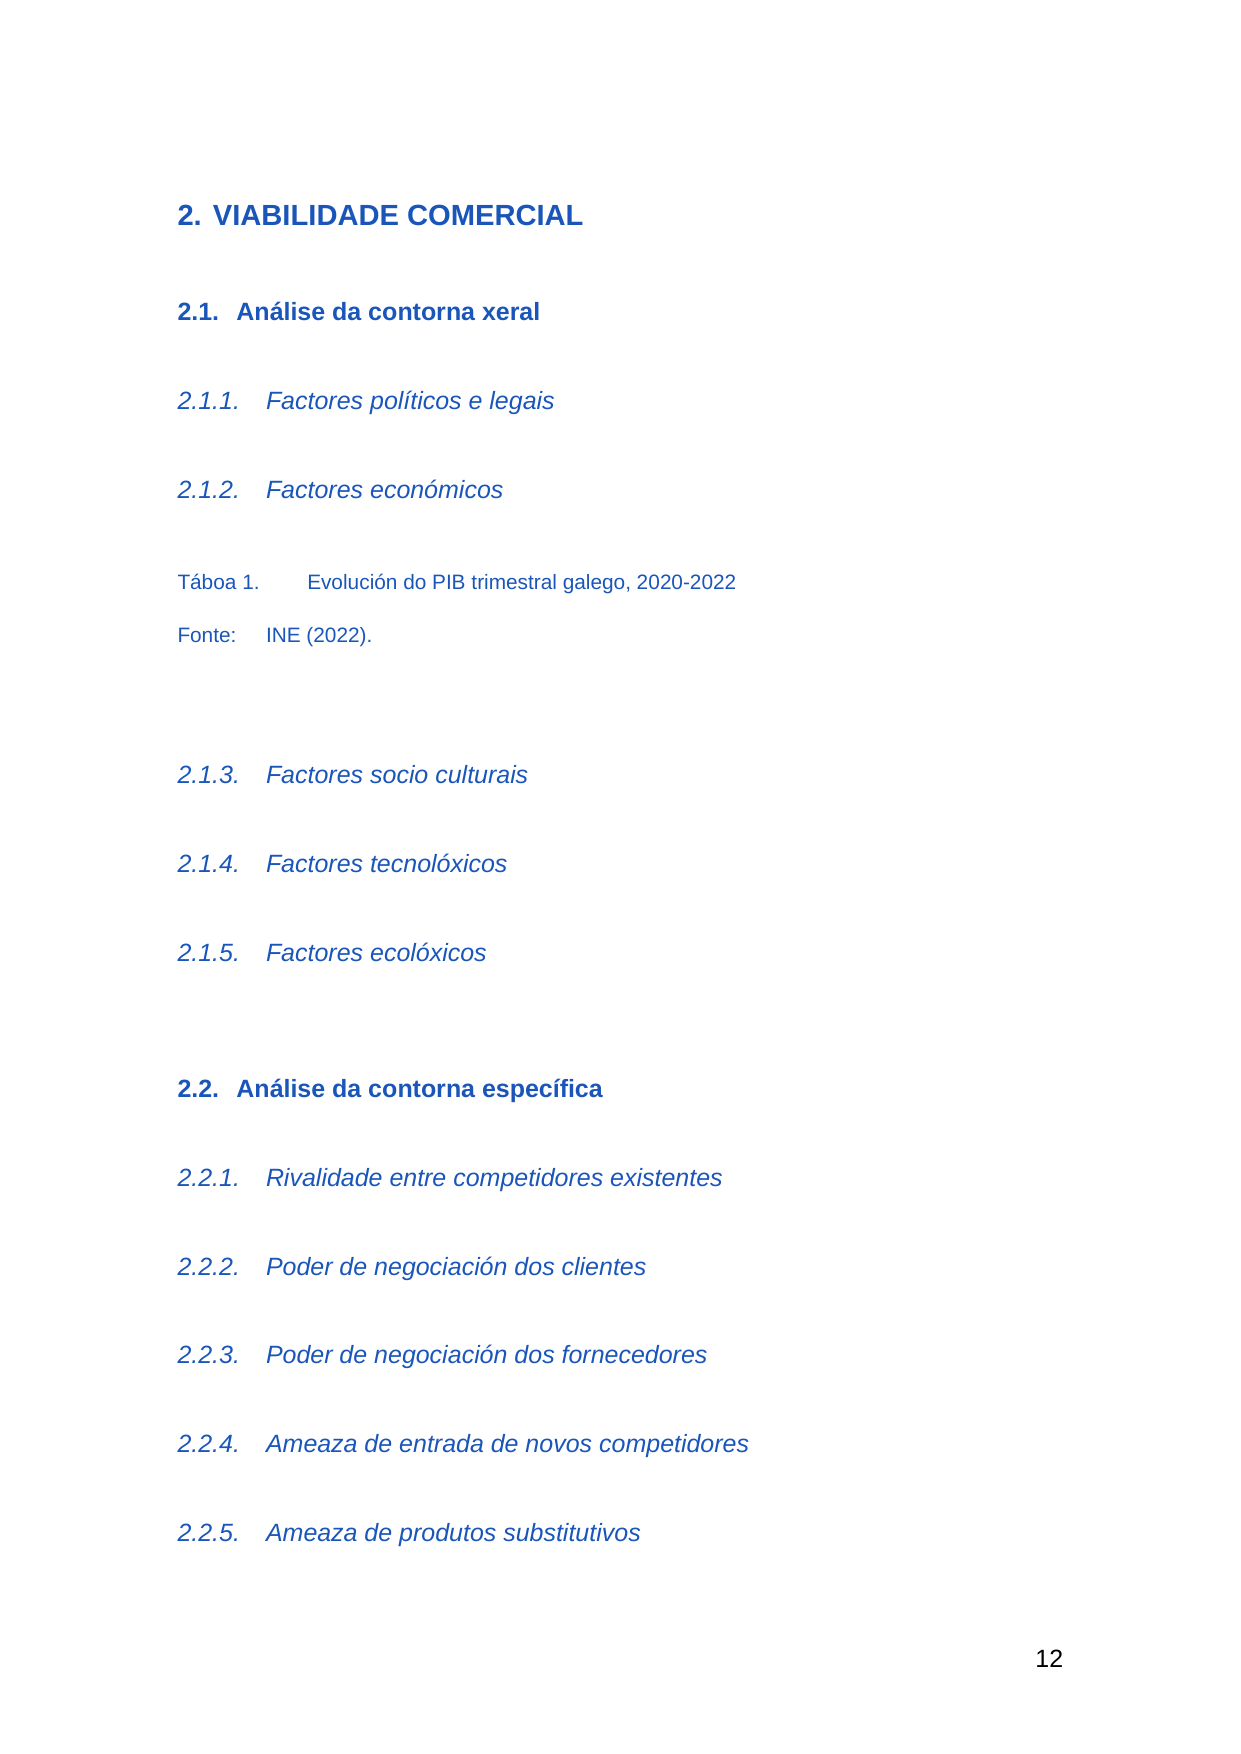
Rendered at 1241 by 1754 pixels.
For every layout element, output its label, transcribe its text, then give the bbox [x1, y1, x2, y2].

list Factores socio culturais [177, 760, 1063, 789]
text Táboa 1. Evolución do PIB trimestral galego, 2020-2022 [177, 570, 1063, 594]
text Fonte: INE (2022). [177, 623, 1063, 647]
list Análise da contorna específica [177, 1074, 1063, 1103]
list Ameaza de produtos substitutivos [177, 1518, 1063, 1547]
list Factores económicos [177, 475, 1063, 504]
list Análise da contorna xeral [177, 297, 1063, 326]
list Poder de negociación dos fornecedores [177, 1340, 1063, 1369]
list Poder de negociación dos clientes [177, 1252, 1063, 1280]
list Factores políticos e legais [177, 386, 1063, 415]
list VIABILIDADE COMERCIAL [177, 198, 1063, 231]
list Factores tecnolóxicos [177, 849, 1063, 878]
list Factores ecolóxicos [177, 938, 1063, 967]
list Rivalidade entre competidores existentes [177, 1163, 1063, 1192]
list Ameaza de entrada de novos competidores [177, 1429, 1063, 1458]
